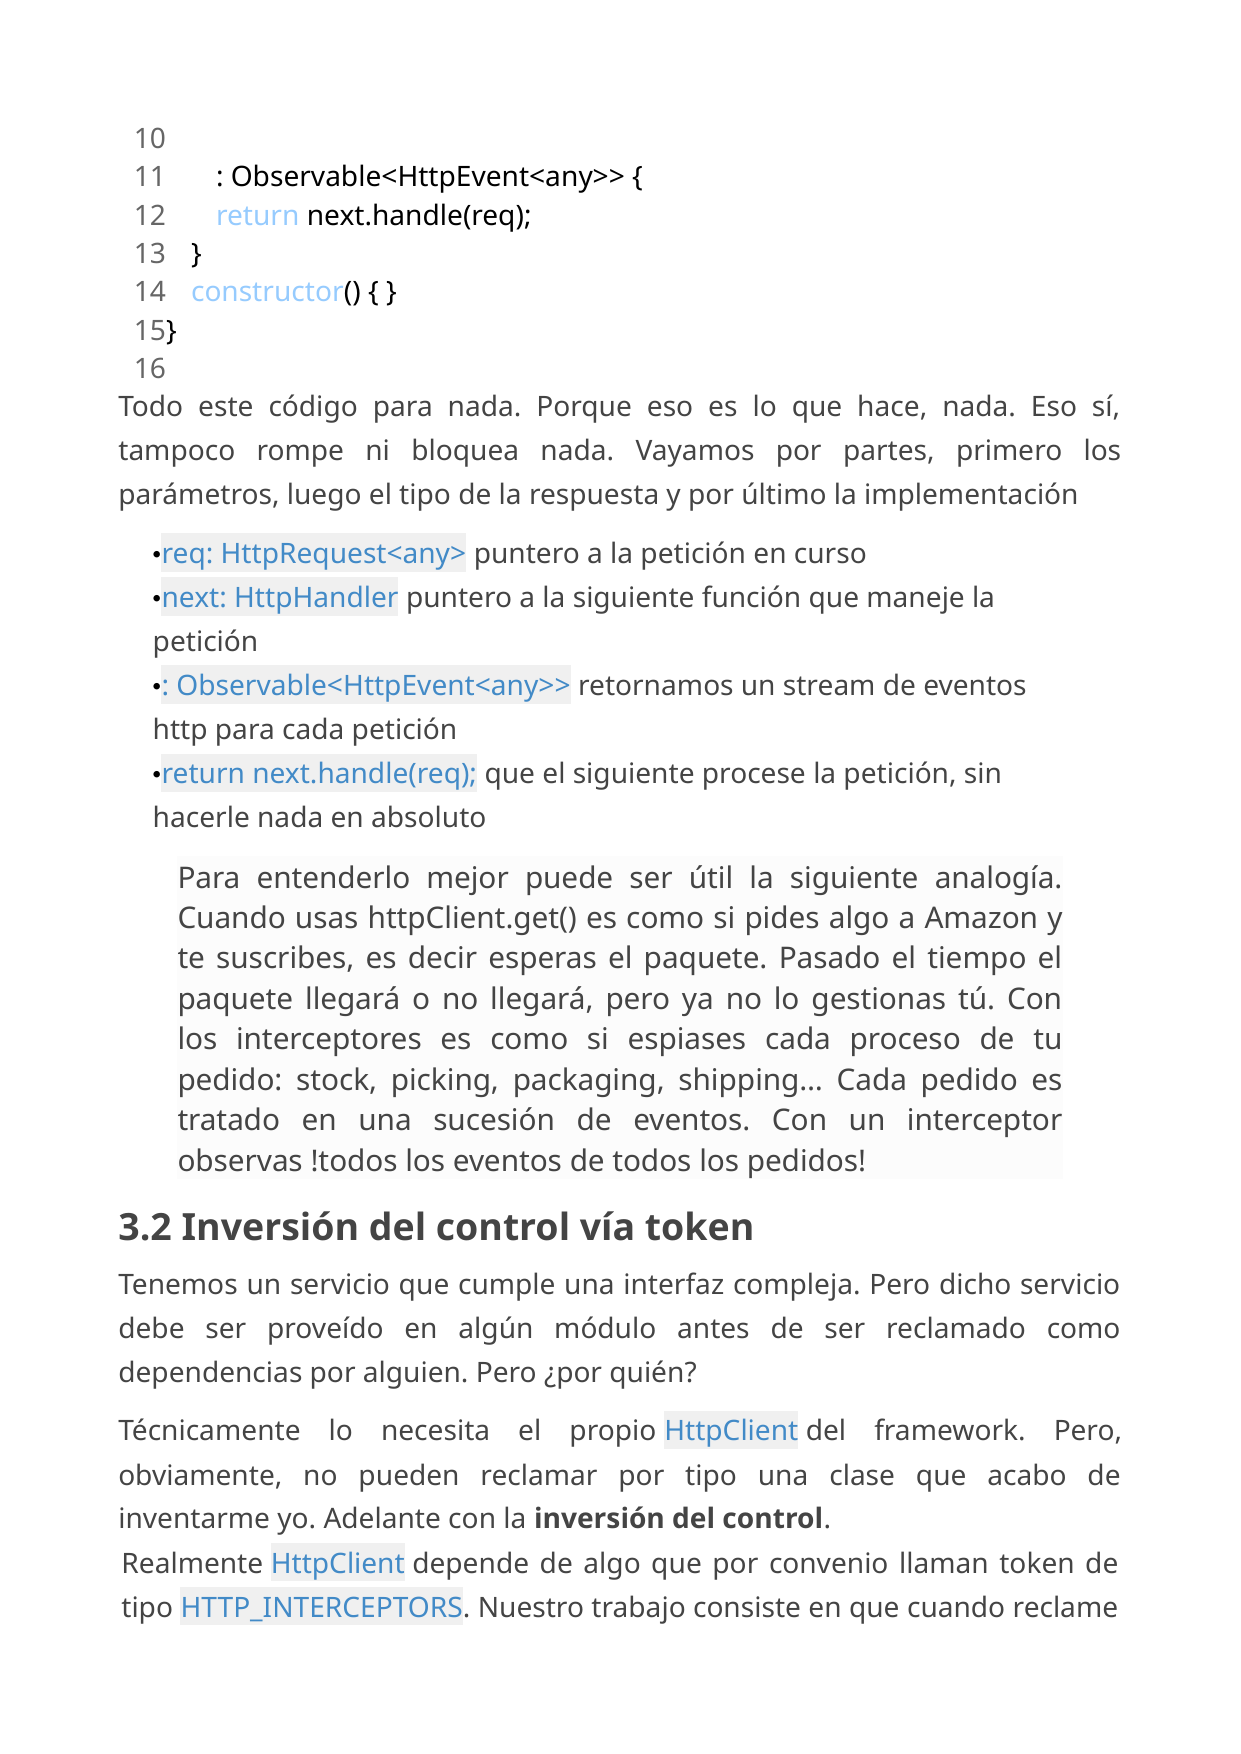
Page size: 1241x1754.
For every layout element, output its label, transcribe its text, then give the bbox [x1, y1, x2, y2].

text Técnicamente lo necesita el propio HttpClient del framework. Pero, obviamente, no pueden reclamar por tipo una clase que acabo de inventarme yo. Adelante con la inversión del control. [118, 1411, 1122, 1537]
text Realmente HttpClient depende de algo que por convenio llaman token de tipo HTTP_INTERCEPTORS. Nuestro trabajo consiste en que cuando reclame [121, 1543, 1119, 1625]
list next: HttpHandler puntero a la siguiente función que maneje la petición [121, 577, 1088, 660]
list : Observable<HttpEvent<any>> retornamos un stream de eventos http para cada petición [121, 665, 1088, 748]
table_header 10 11 12 13 14 15 16 [118, 118, 166, 386]
text Para entenderlo mejor puede ser útil la siguiente analogía. Cuando usas httpClient.get() es como si pides algo a Amazon y te suscribes, es decir esperas el paquete. Pasado el tiempo el paquete llegará o no llegará, pero ya no lo gestionas tú. Con los interceptores es como si espiases cada proceso de tu pedido: stock, picking, packaging, shipping… Cada pedido es tratado en una sucesión de eventos. Con un interceptor observas !todos los eventos de todos los pedidos! [177, 856, 1063, 1179]
subtitle 3.2 Inversión del control vía token [118, 1200, 1122, 1251]
text Todo este código para nada. Porque eso es lo que hace, nada. Eso sí, tampoco rompe ni bloquea nada. Vayamos por partes, primero los parámetros, luego el tipo de la respuesta y por último la implementación [118, 386, 1122, 513]
list return next.handle(req); que el siguiente procese la petición, sin hacerle nada en absoluto [121, 753, 1088, 836]
table_header : Observable<HttpEvent<any>> { return next.handle(req); } constructor() { } } [166, 118, 1121, 386]
text Tenemos un servicio que cumple una interfaz compleja. Pero dicho servicio debe ser proveído en algún módulo antes de ser reclamado como dependencias por alguien. Pero ¿por quién? [118, 1264, 1122, 1390]
list req: HttpRequest<any> puntero a la petición en curso [121, 533, 1088, 572]
